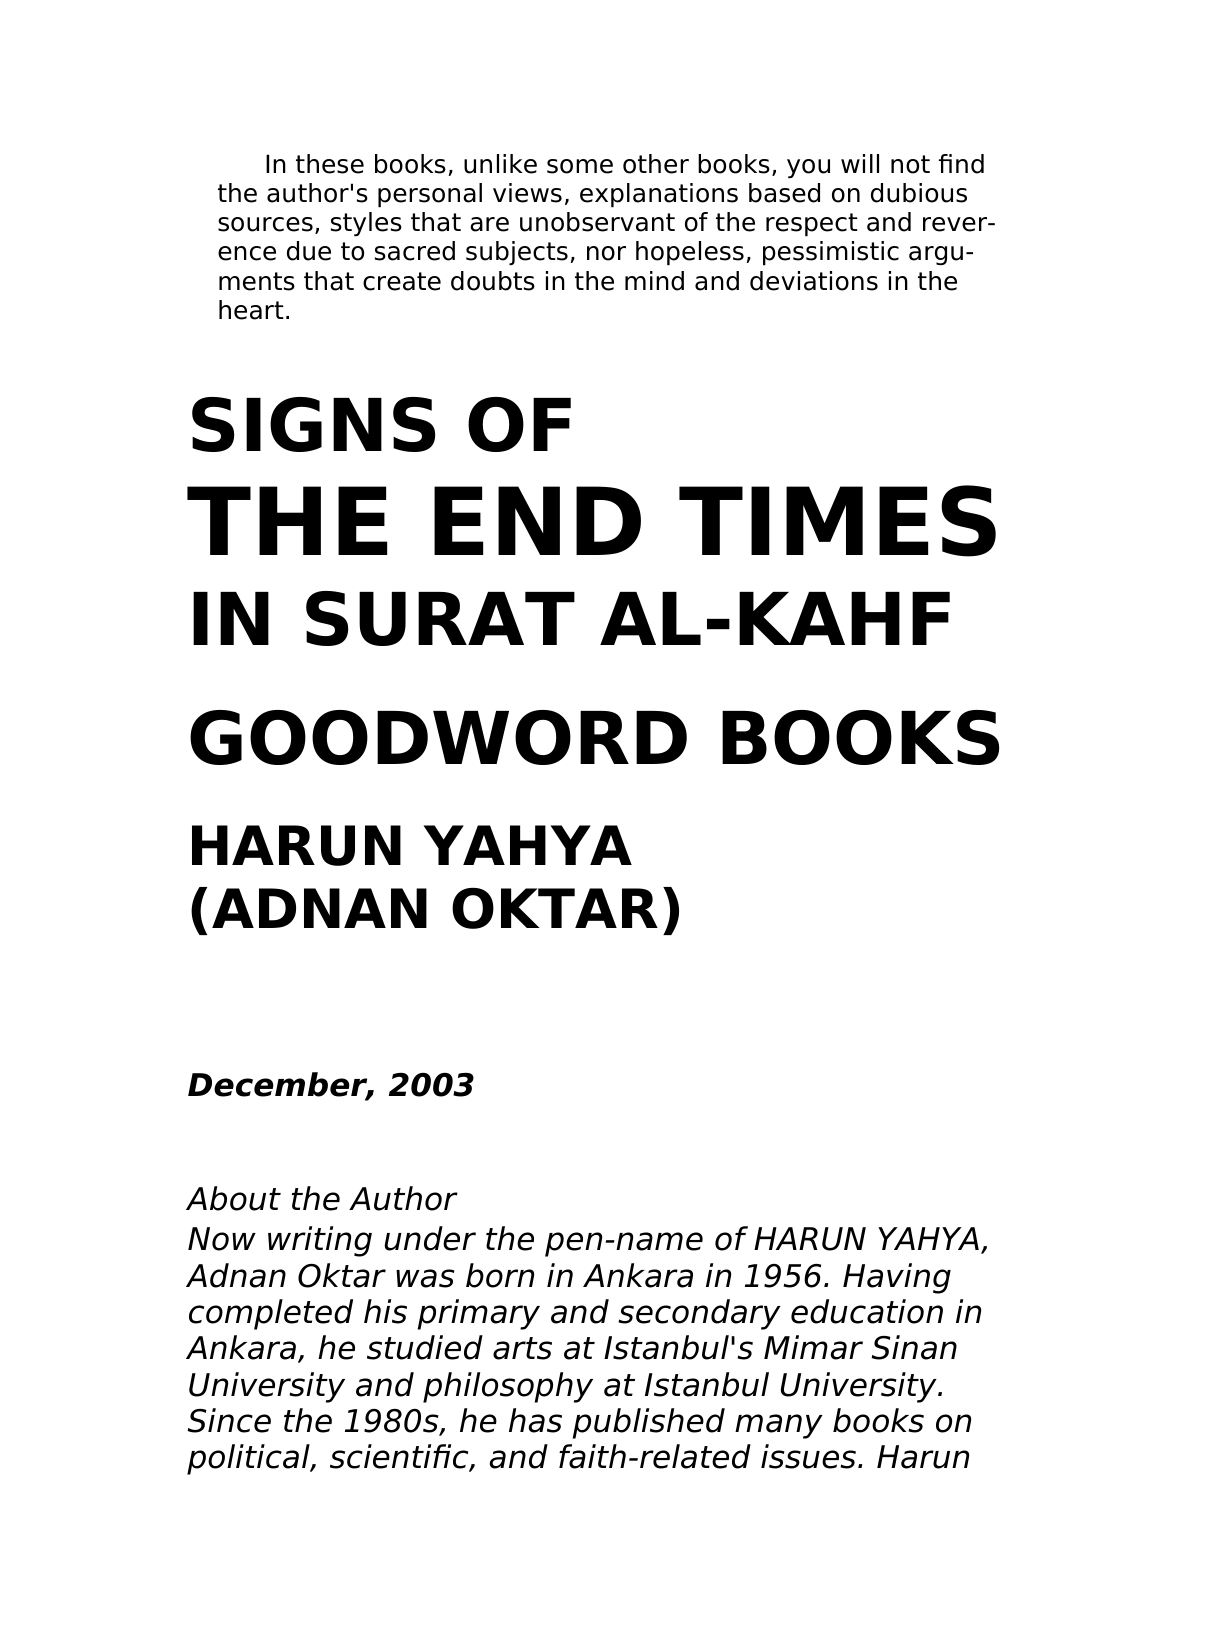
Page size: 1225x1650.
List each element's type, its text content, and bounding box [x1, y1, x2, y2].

text IN SURAT AL-KAHF [187, 577, 1037, 662]
text GOODWORD BOOKS [187, 696, 1037, 781]
text December, 2003 [187, 1067, 1037, 1104]
text In these books, un­like some oth­er books, you will not find the au­thor's per­son­al views, ex­pla­na­tions based on du­bi­ous sour­ces, styles that are un­ob­serv­ant of the re­spect and rev­er­ence due to sa­cred sub­jects, nor hope­less, pes­si­mis­tic ar­gu­ments that cre­ate doubts in the mind and de­vi­a­tions in the heart. [217, 150, 1008, 325]
text SIGNS OF [187, 383, 1037, 468]
text THE END TIMES [187, 468, 1037, 577]
text About the Author [187, 1181, 1037, 1217]
text (ADNAN OKTAR) [187, 878, 1037, 941]
text Now writing under the pen-name of HARUN YAHYA, Adnan Oktar was born in Ankara in 1956. Having completed his primary and secondary education in Ankara, he studied arts at Istanbul's Mimar Sinan University and philosophy at Istanbul University. Since the 1980s, he has published many books on political, scientific, and faith-related issues. Harun [187, 1222, 1037, 1476]
text HARUN YAHYA [187, 815, 1037, 878]
